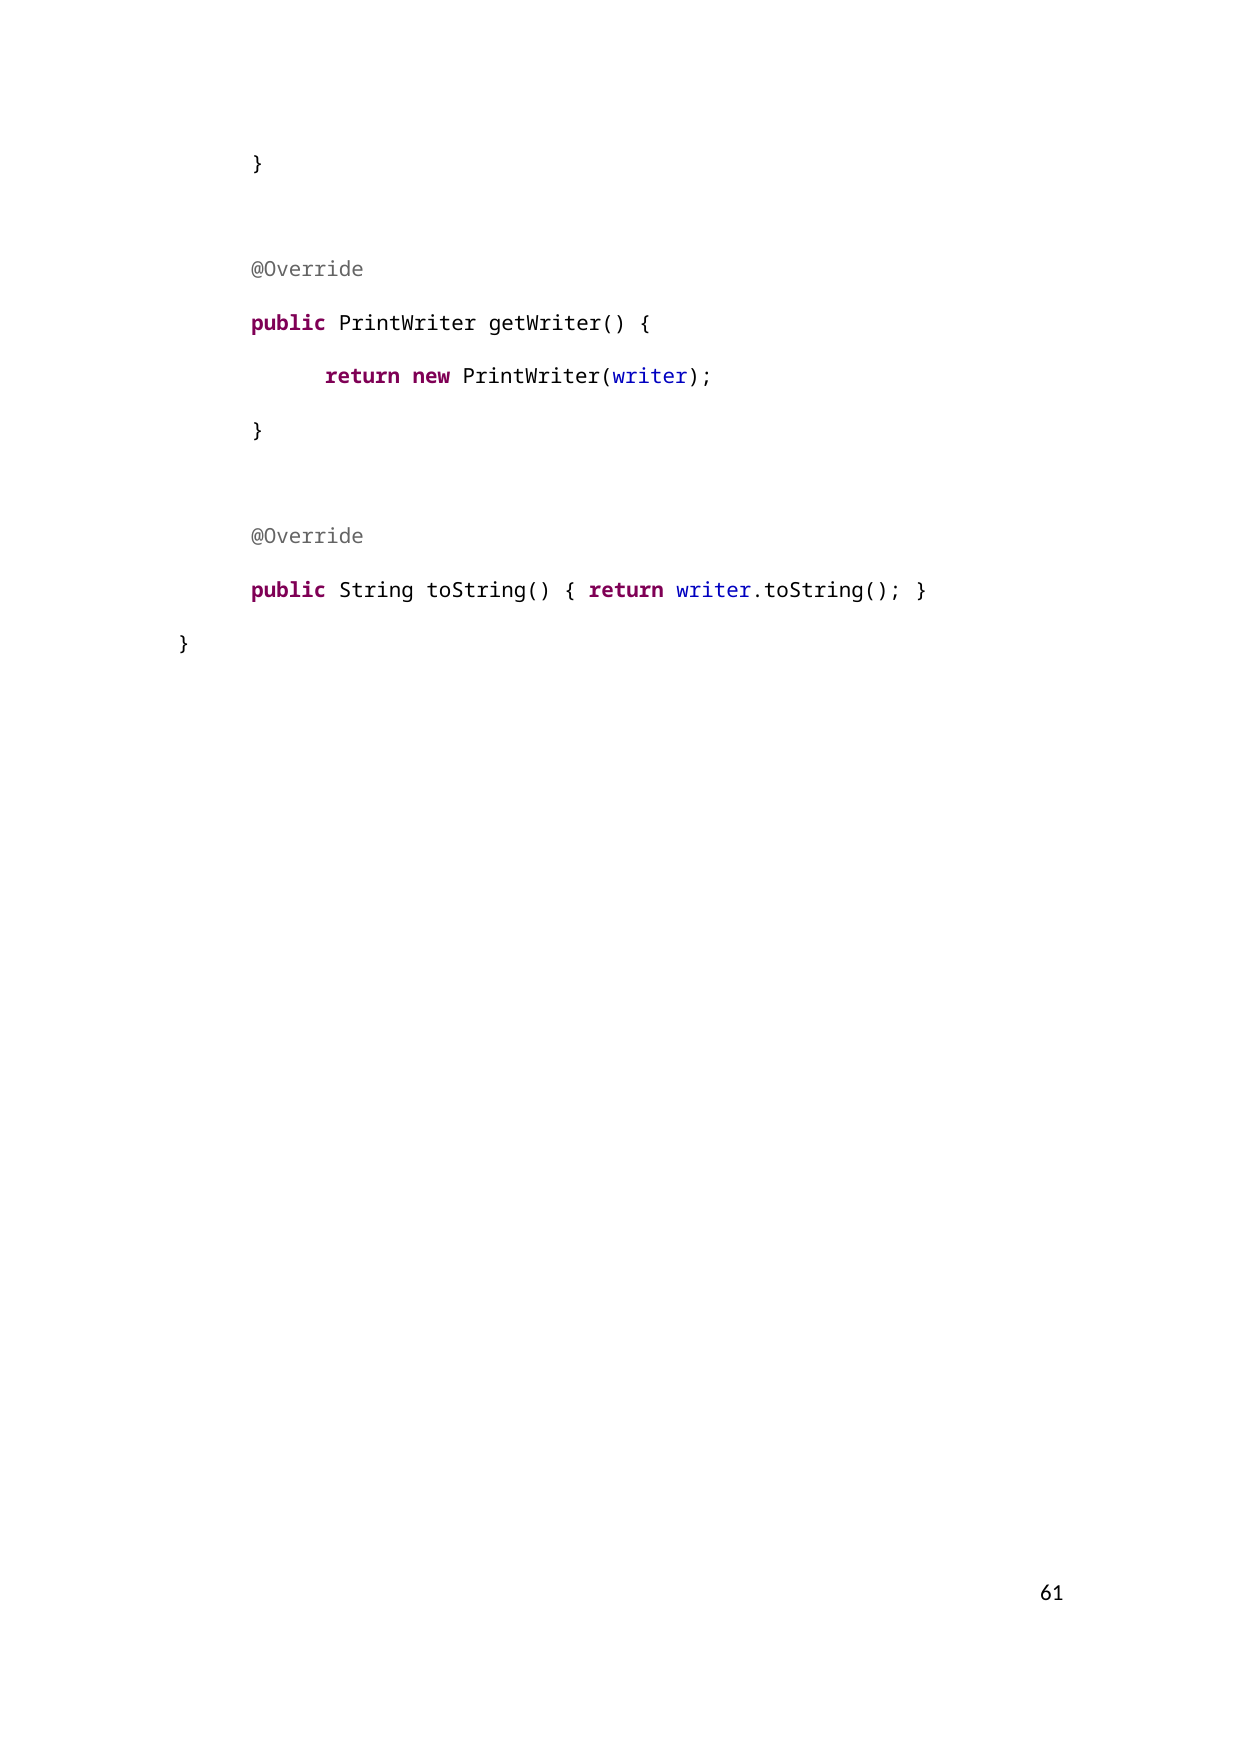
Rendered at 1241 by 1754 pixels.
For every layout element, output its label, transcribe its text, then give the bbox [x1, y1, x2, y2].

text public String toString() { return writer.toString(); } [177, 575, 1063, 603]
text } [177, 148, 1063, 176]
text return new PrintWriter(writer); [177, 361, 1063, 390]
text } [177, 628, 1063, 657]
text @Override [177, 522, 1063, 550]
text } [177, 415, 1063, 443]
text @Override [177, 254, 1063, 283]
text public PrintWriter getWriter() { [177, 308, 1063, 336]
